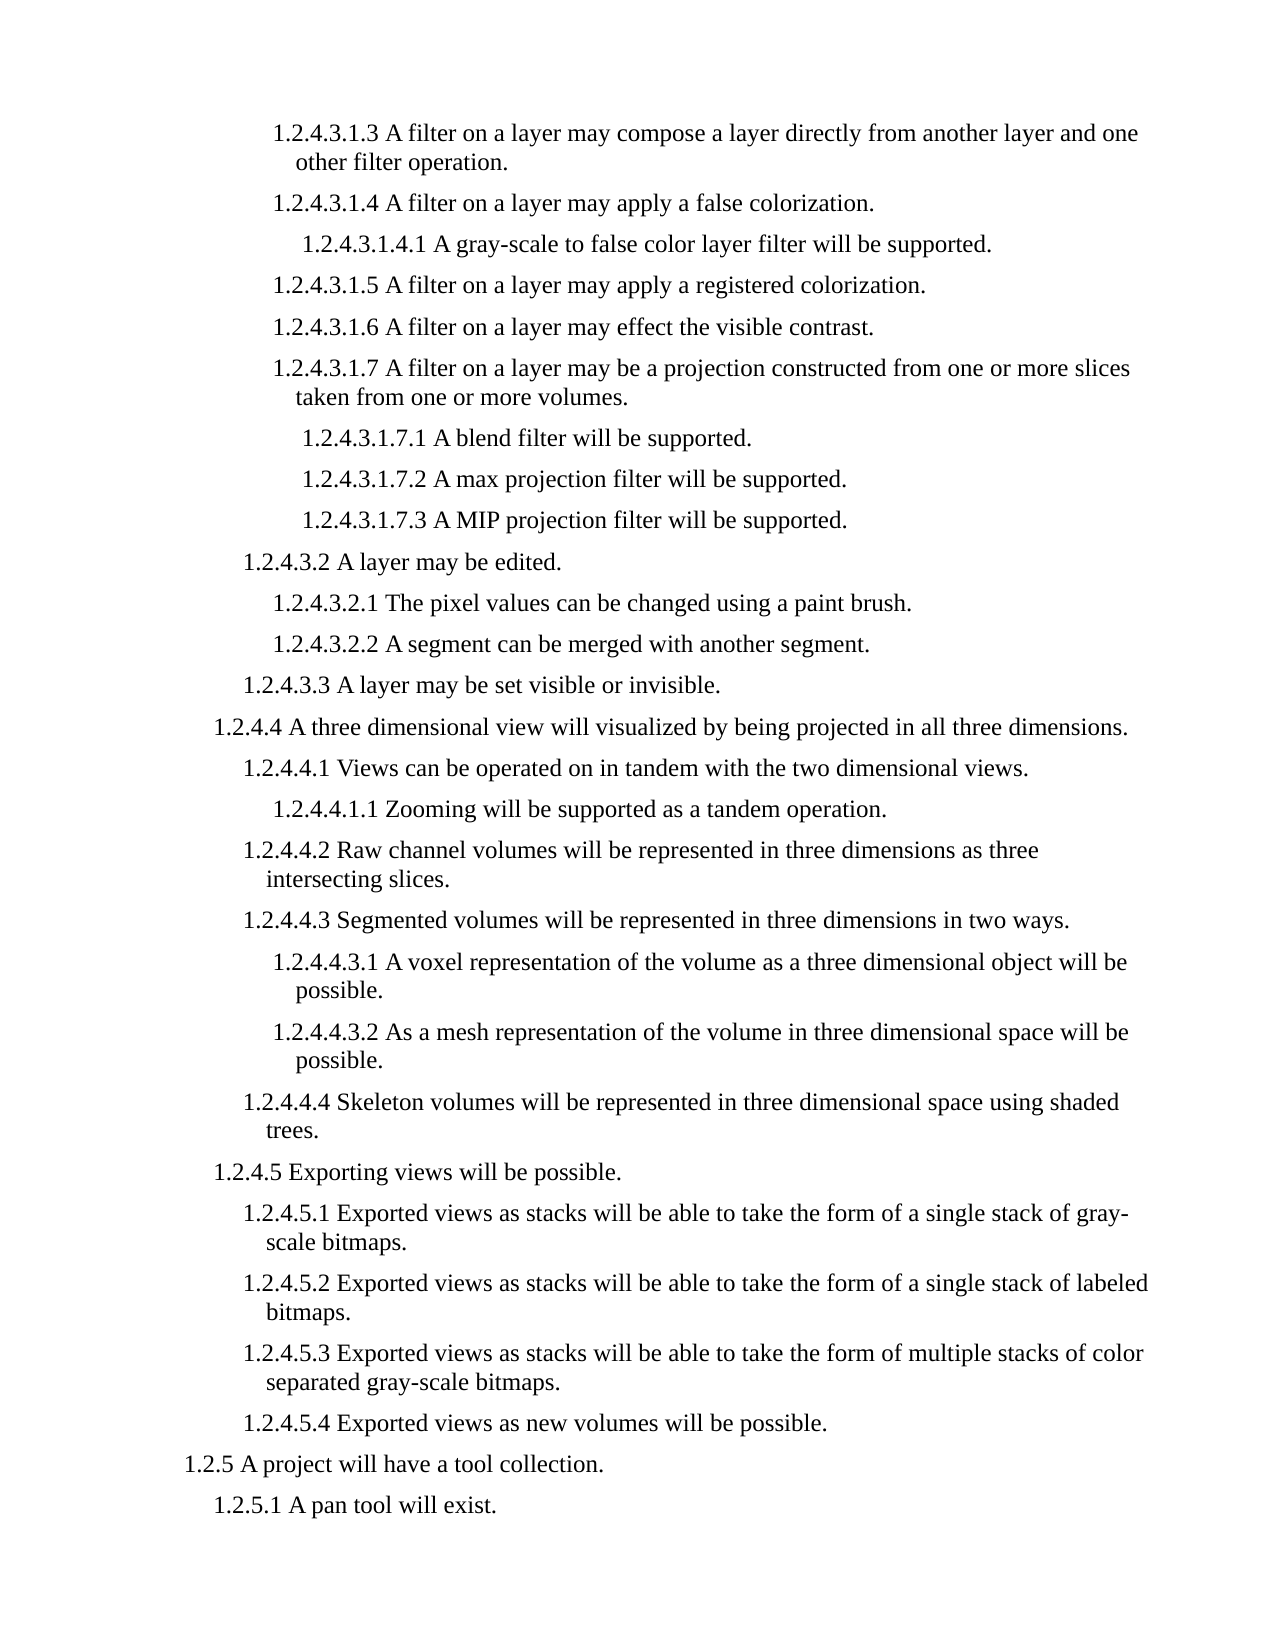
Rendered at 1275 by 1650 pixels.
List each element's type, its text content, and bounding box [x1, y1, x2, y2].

list Exported views as stacks will be able to take the form of a single stack of gray-scale bitmaps. [236, 1198, 1157, 1256]
list Exported views as stacks will be able to take the form of a single stack of labeled bitmaps. [236, 1268, 1157, 1326]
list Zooming will be supported as a tandem operation. [266, 794, 1157, 823]
list Exported views as new volumes will be possible. [236, 1408, 1157, 1437]
list A max projection filter will be supported. [295, 464, 1157, 493]
list As a mesh representation of the volume in three dimensional space will be possible. [266, 1017, 1157, 1074]
list A three dimensional view will visualized by being projected in all three dimensions. [207, 712, 1157, 741]
list The pixel values can be changed using a paint brush. [266, 588, 1157, 617]
list A gray-scale to false color layer filter will be supported. [295, 229, 1157, 258]
list A layer may be set visible or invisible. [236, 671, 1157, 699]
list Exporting views will be possible. [207, 1157, 1157, 1186]
list Skeleton volumes will be represented in three dimensional space using shaded trees. [236, 1087, 1157, 1144]
list A project will have a tool collection. [177, 1449, 1157, 1478]
list Segmented volumes will be represented in three dimensions in two ways. [236, 906, 1157, 934]
list A segment can be merged with another segment. [266, 629, 1157, 658]
list A MIP projection filter will be supported. [295, 506, 1157, 534]
list A filter on a layer may compose a layer directly from another layer and one other filter operation. [266, 118, 1157, 176]
list Exported views as stacks will be able to take the form of multiple stacks of color separated gray-scale bitmaps. [236, 1338, 1157, 1396]
list Raw channel volumes will be represented in three dimensions as three intersecting slices. [236, 836, 1157, 893]
list A filter on a layer may be a projection constructed from one or more slices taken from one or more volumes. [266, 353, 1157, 411]
list A filter on a layer may apply a false colorization. [266, 188, 1157, 217]
list Views can be operated on in tandem with the two dimensional views. [236, 753, 1157, 782]
list A filter on a layer may effect the visible contrast. [266, 312, 1157, 341]
list A filter on a layer may apply a registered colorization. [266, 271, 1157, 299]
list A layer may be edited. [236, 547, 1157, 576]
list A voxel representation of the volume as a three dimensional object will be possible. [266, 947, 1157, 1004]
list A pan tool will exist. [207, 1491, 1157, 1519]
list A blend filter will be supported. [295, 423, 1157, 452]
